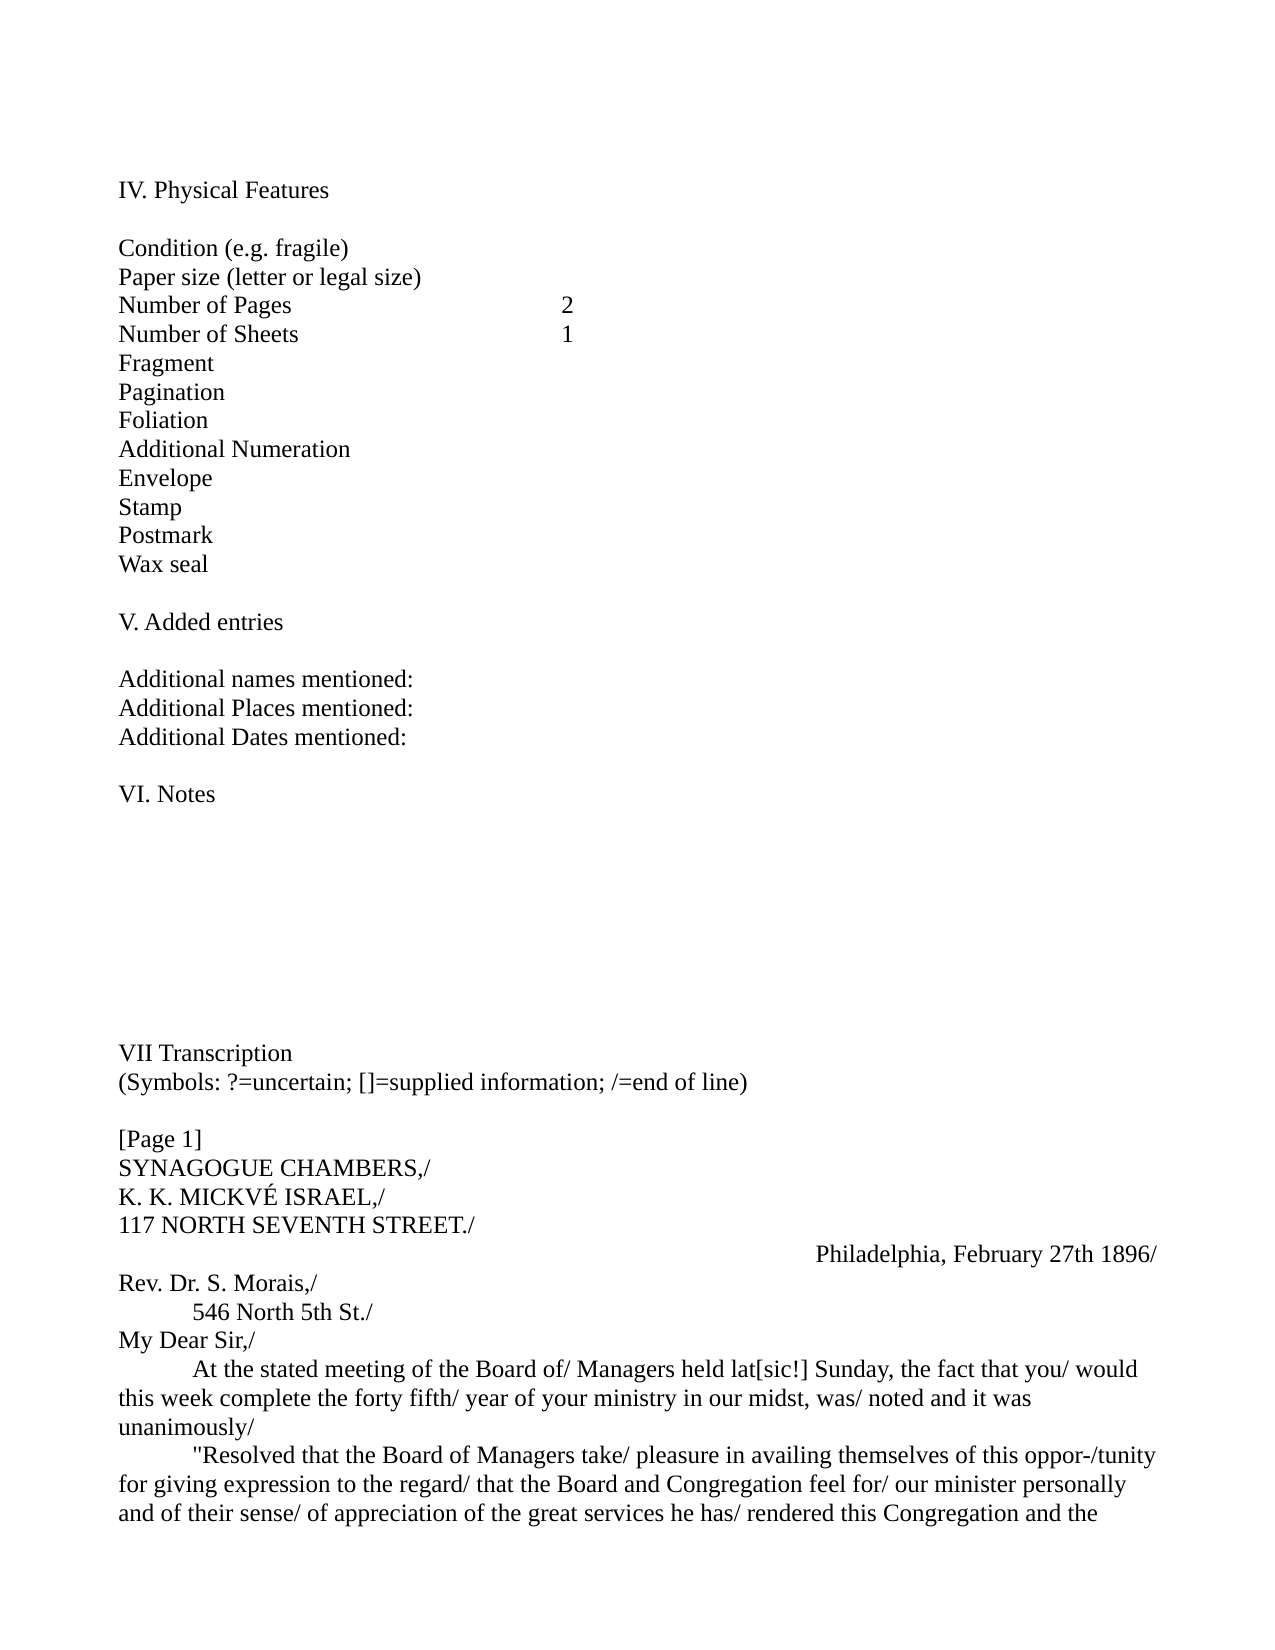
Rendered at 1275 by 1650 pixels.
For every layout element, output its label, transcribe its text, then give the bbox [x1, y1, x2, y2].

text IV. Physical Features [118, 176, 1157, 204]
text Pagination [118, 377, 1157, 406]
text Additional Dates mentioned: [118, 722, 1157, 751]
text 117 NORTH SEVENTH STREET./ [118, 1211, 1157, 1239]
text VI. Notes [118, 779, 1157, 808]
text At the stated meeting of the Board of/ Managers held lat[sic!] Sunday, the fact that you/ would this week complete the forty fifth/ year of your ministry in our midst, was/ noted and it was unanimously/ [118, 1354, 1157, 1441]
text Condition (e.g. fragile) [118, 233, 1157, 262]
text Fragment [118, 348, 1157, 377]
text Postma rk [118, 521, 1157, 549]
text SYNAGOGUE CHAMBERS,/ [118, 1153, 1157, 1182]
text V. Added entries [118, 607, 1157, 636]
text Stamp [118, 492, 1157, 521]
text Additional names mentioned: [118, 664, 1157, 693]
text 546 North 5th St./ [118, 1297, 1157, 1326]
text Additional Places mentioned: [118, 693, 1157, 722]
text (Symbols: ?=uncertain; []=supplied information; /=end of line) [118, 1067, 1157, 1096]
text My Dear Sir,/ [118, 1326, 1157, 1354]
text Paper size (letter or legal size) [118, 262, 1157, 291]
text K. K. MICKVÉ ISRAEL,/ [118, 1182, 1157, 1211]
text [Page 1] [118, 1124, 1157, 1153]
text Number of Sheets 1 [118, 319, 1157, 348]
text Number of Pages 2 [118, 291, 1157, 319]
text Additional Numeration [118, 434, 1157, 463]
text Envelope [118, 463, 1157, 492]
text Wax seal [118, 549, 1157, 578]
text Foliation [118, 406, 1157, 434]
text "Resolved that the Board of Managers take/ pleasure in availing themselves of this oppor-/tunity for giving expression to the regard/ that the Board and Congregation feel for/ our minister personally and of their sense/ of appreciation of the great services he has/ rendered this Congregation and the [118, 1441, 1157, 1527]
text Philadelphia, February 27th 1896/ [118, 1239, 1157, 1268]
text Rev. Dr. S. Morais,/ [118, 1268, 1157, 1297]
text VII Transcription [118, 1038, 1157, 1067]
